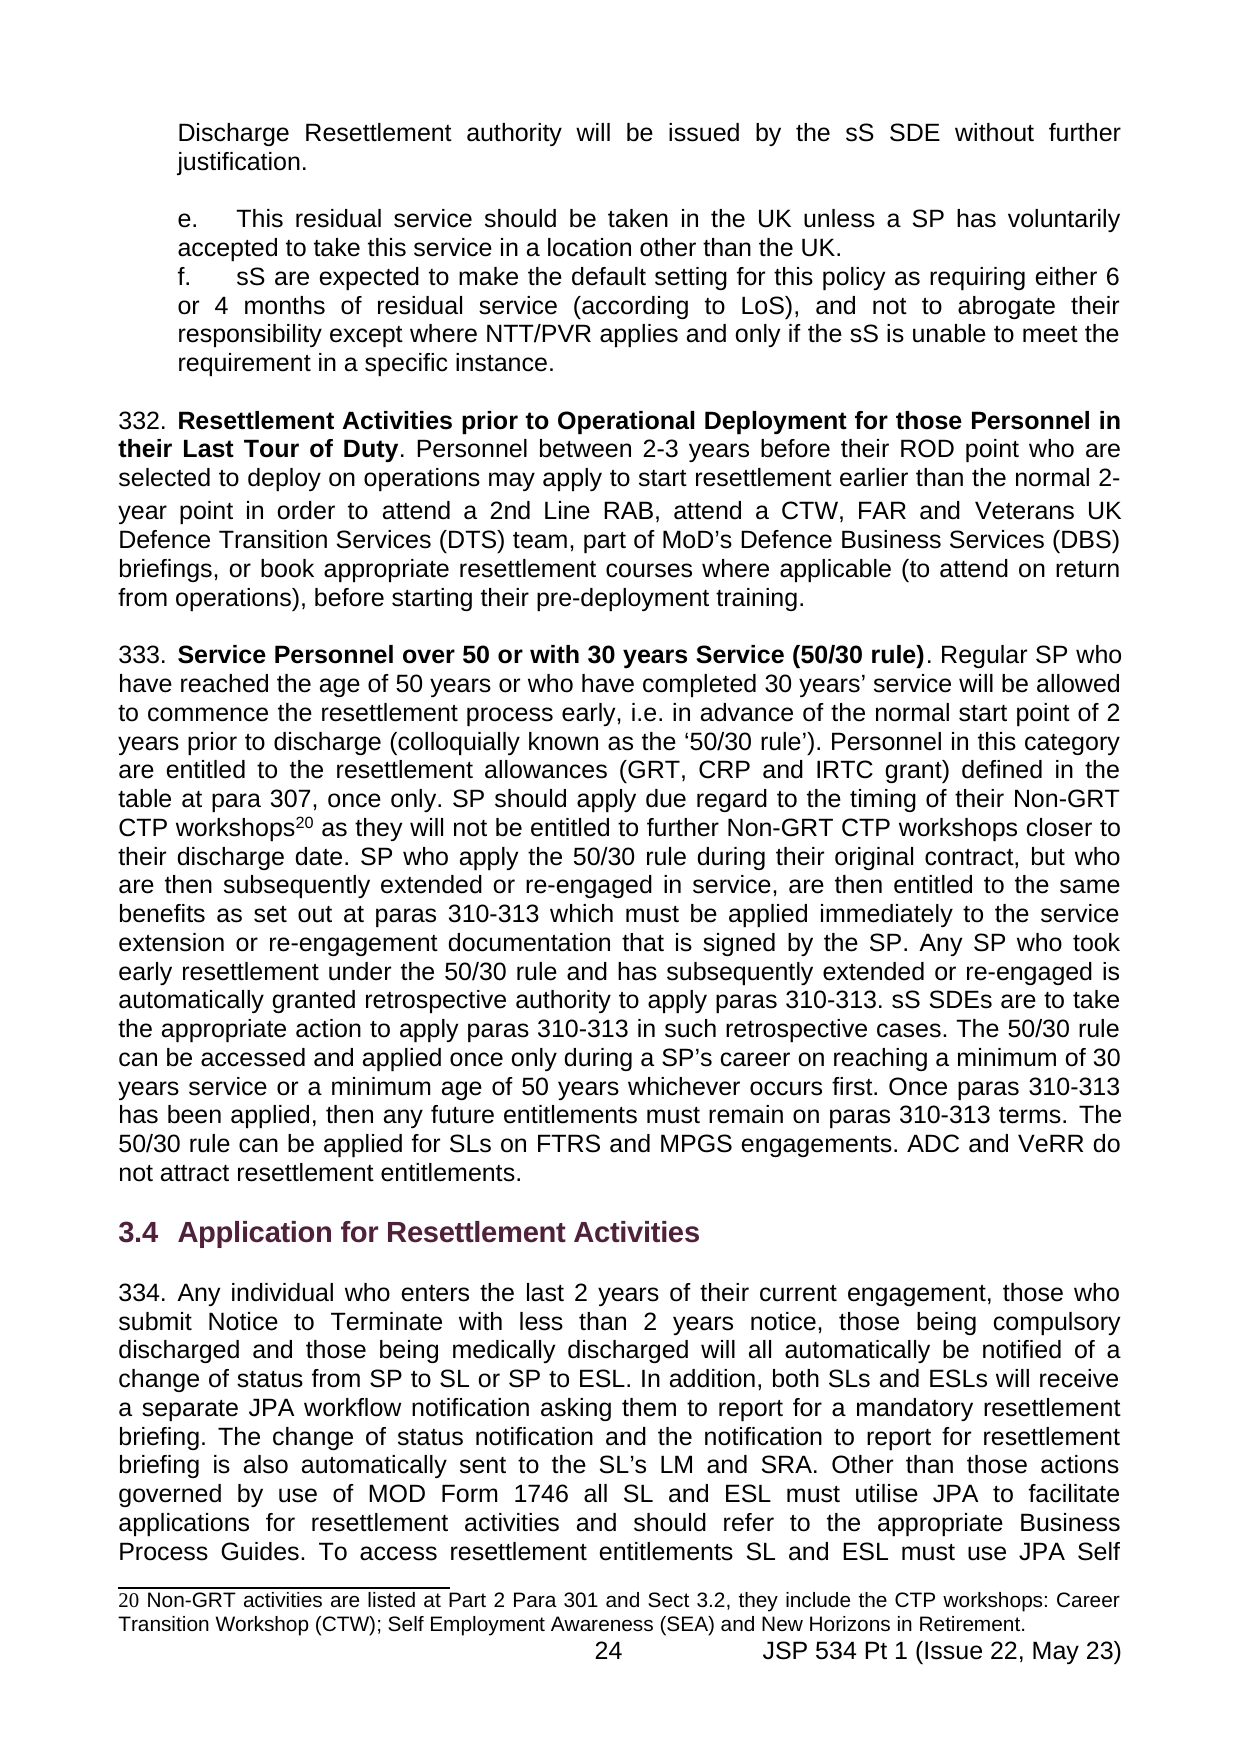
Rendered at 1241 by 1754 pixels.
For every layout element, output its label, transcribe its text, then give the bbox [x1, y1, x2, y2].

list Discharge Resettlement authority will be issued by the sS SDE without further justification. [177, 118, 1122, 176]
list sS are expected to make the default setting for this policy as requiring either 6 or 4 months of residual service (according to LoS), and not to abrogate their responsibility except where NTT/PVR applies and only if the sS is unable to meet the requirement in a specific instance. [177, 262, 1122, 377]
list Resettlement Activities prior to Operational Deployment for those Personnel in their Last Tour of Duty. Personnel between 2-3 years before their ROD point who are selected to deploy on operations may apply to start resettlement earlier than the normal 2-year point in order to attend a 2nd Line RAB, attend a CTW, FAR and Veterans UK Defence Transition Services (DTS) team, part of MoD’s Defence Business Services (DBS) briefings, or book appropriate resettlement courses where applicable (to attend on return from operations), before starting their pre-deployment training. [118, 406, 1122, 612]
subtitle 3.4 Application for Resettlement Activities [118, 1215, 1122, 1249]
list Any individual who enters the last 2 years of their current engagement, those who submit Notice to Terminate with less than 2 years notice, those being compulsory discharged and those being medically discharged will all automatically be notified of a change of status from SP to SL or SP to ESL. In addition, both SLs and ESLs will receive a separate JPA workflow notification asking them to report for a mandatory resettlement briefing. The change of status notification and the notification to report for resettlement briefing is also automatically sent to the SL’s LM and SRA. Other than those actions governed by use of MOD Form 1746 all SL and ESL must utilise JPA to facilitate applications for resettlement activities and should refer to the appropriate Business Process Guides. To access resettlement entitlements SL and ESL must use JPA Self [118, 1278, 1122, 1565]
list This residual service should be taken in the UK unless a SP has voluntarily accepted to take this service in a location other than the UK. [177, 204, 1122, 262]
list Non-GRT activities are listed at Part 2 Para 301 and Sect 3.2, they include the CTP workshops: Career Transition Workshop (CTW); Self Employment Awareness (SEA) and New Horizons in Retirement. [118, 1588, 1122, 1636]
list Service Personnel over 50 or with 30 years Service (50/30 rule). Regular SP who have reached the age of 50 years or who have completed 30 years’ service will be allowed to commence the resettlement process early, i.e. in advance of the normal start point of 2 years prior to discharge (colloquially known as the ‘50/30 rule’). Personnel in this category are entitled to the resettlement allowances (GRT, CRP and IRTC grant) defined in the table at para 307, once only. SP should apply due regard to the timing of their Non-GRT CTP workshops as they will not be entitled to further Non-GRT CTP workshops closer to their discharge date. SP who apply the 50/30 rule during their original contract, but who are then subsequently extended or re-engaged in service, are then entitled to the same benefits as set out at paras 310-313 which must be applied immediately to the service extension or re-engagement documentation that is signed by the SP. Any SP who took early resettlement under the 50/30 rule and has subsequently extended or re-engaged is automatically granted retrospective authority to apply paras 310-313. sS SDEs are to take the appropriate action to apply paras 310-313 in such retrospective cases. The 50/30 rule can be accessed and applied once only during a SP’s career on reaching a minimum of 30 years service or a minimum age of 50 years whichever occurs first. Once paras 310-313 has been applied, then any future entitlements must remain on paras 310-313 terms. The 50/30 rule can be applied for SLs on FTRS and MPGS engagements. ADC and VeRR do not attract resettlement entitlements. [118, 640, 1122, 1187]
